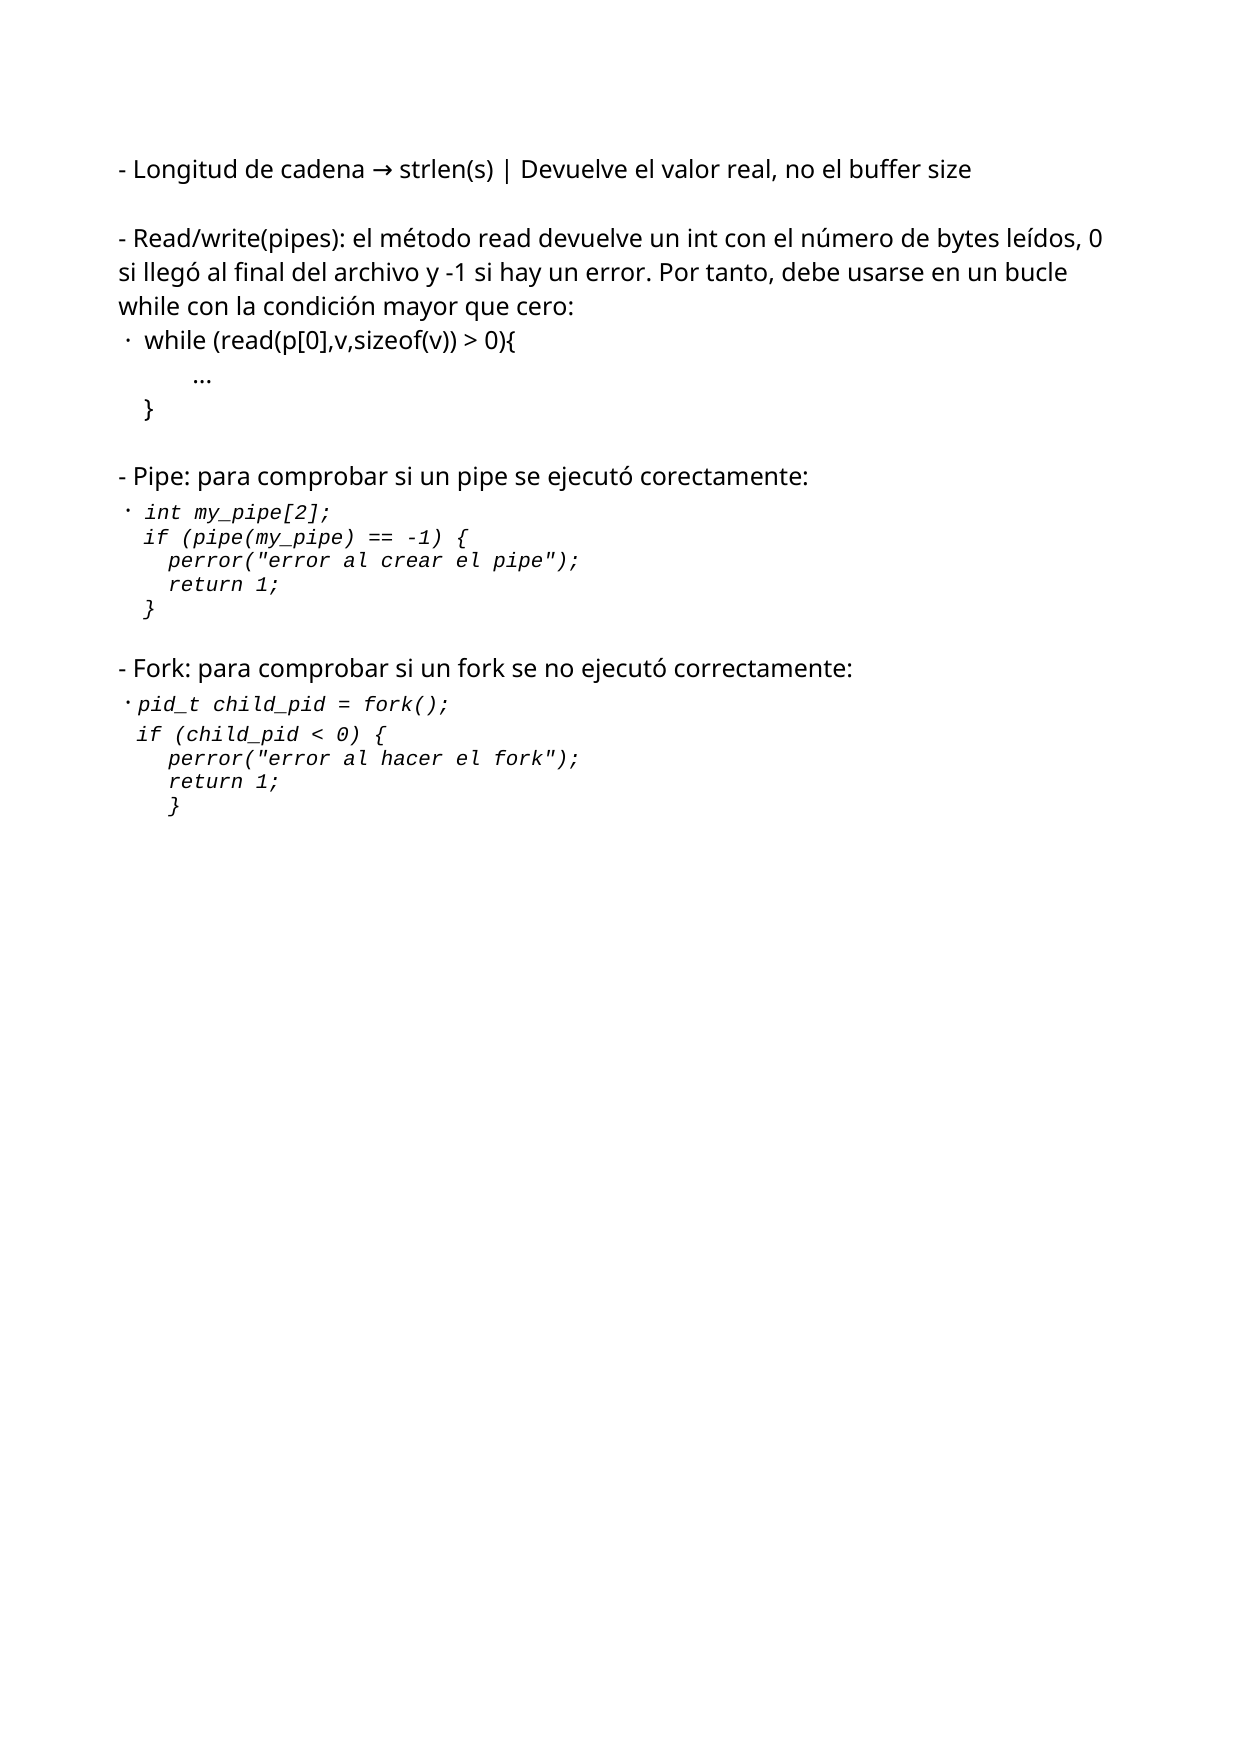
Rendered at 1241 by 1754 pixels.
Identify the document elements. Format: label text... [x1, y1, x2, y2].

text if (pipe(my_pipe) == -1) { [118, 527, 1122, 551]
text return 1; [118, 574, 1122, 598]
text ... [118, 357, 1122, 391]
text · pid_t child_pid = fork(); [118, 685, 1122, 719]
text - Pipe: para comprobar si un pipe se ejecutó corectamente: [118, 459, 1122, 493]
text · int my_pipe[2]; [118, 493, 1122, 527]
text } [118, 795, 1122, 818]
text - Fork: para comprobar si un fork se no ejecutó correctamente: [118, 651, 1122, 685]
text if (child_pid < 0) { [118, 719, 1122, 748]
text } [118, 598, 1122, 621]
text perror("error al crear el pipe"); [118, 551, 1122, 574]
text - Longitud de cadena → strlen(s) | Devuelve el valor real, no el buffer size [118, 152, 1122, 186]
text } [118, 391, 1122, 425]
text - Read/write(pipes): el método read devuelve un int con el número de bytes leídos, 0 si llegó al final del archivo y -1 si hay un error. Por tanto, debe usarse en un bucle while con la condición mayor que cero: · while (read(p[0],v,sizeof(v)) > 0){ [118, 220, 1122, 357]
text return 1; [118, 771, 1122, 795]
text perror("error al hacer el fork"); [118, 748, 1122, 771]
